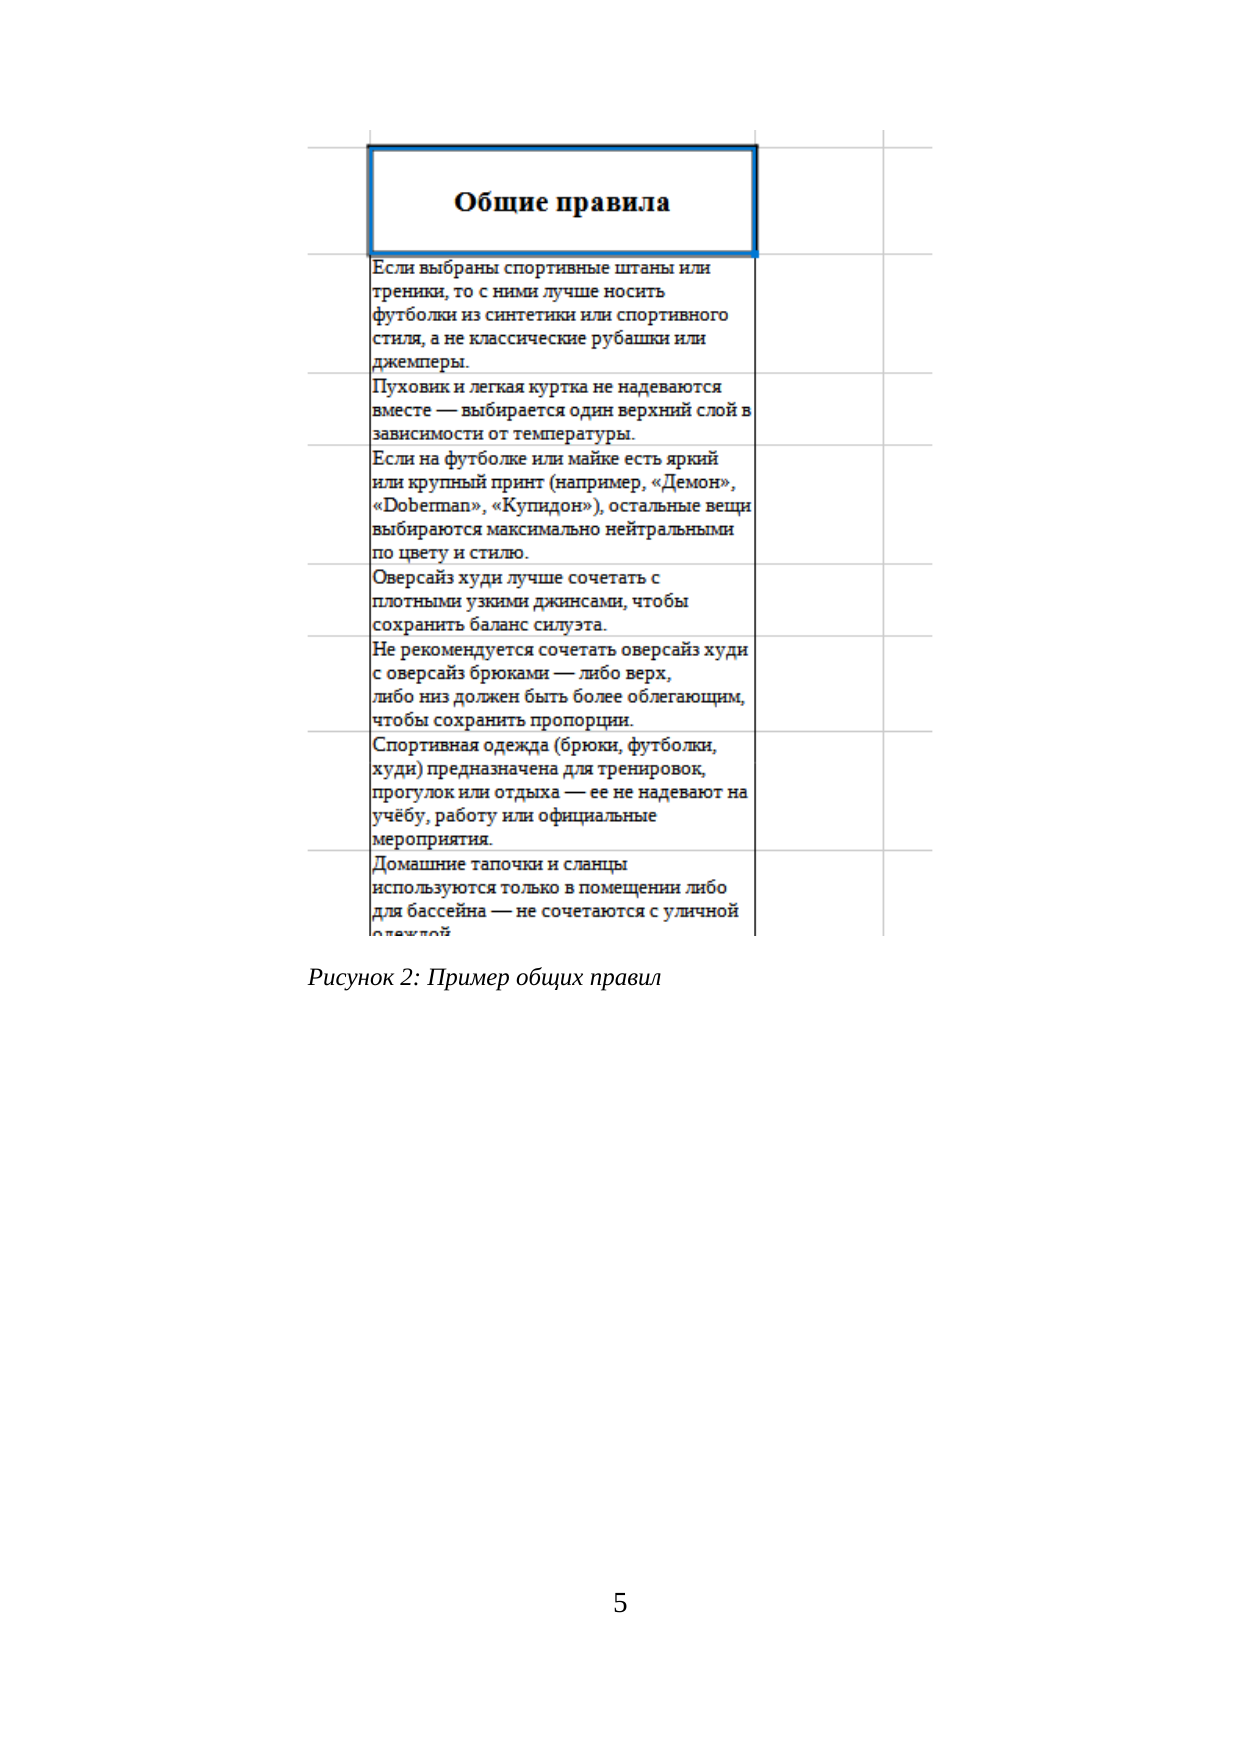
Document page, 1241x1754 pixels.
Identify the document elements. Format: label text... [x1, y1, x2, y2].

picture [307, 130, 933, 936]
text Рисунок 2: Пример общих правил [308, 936, 933, 991]
